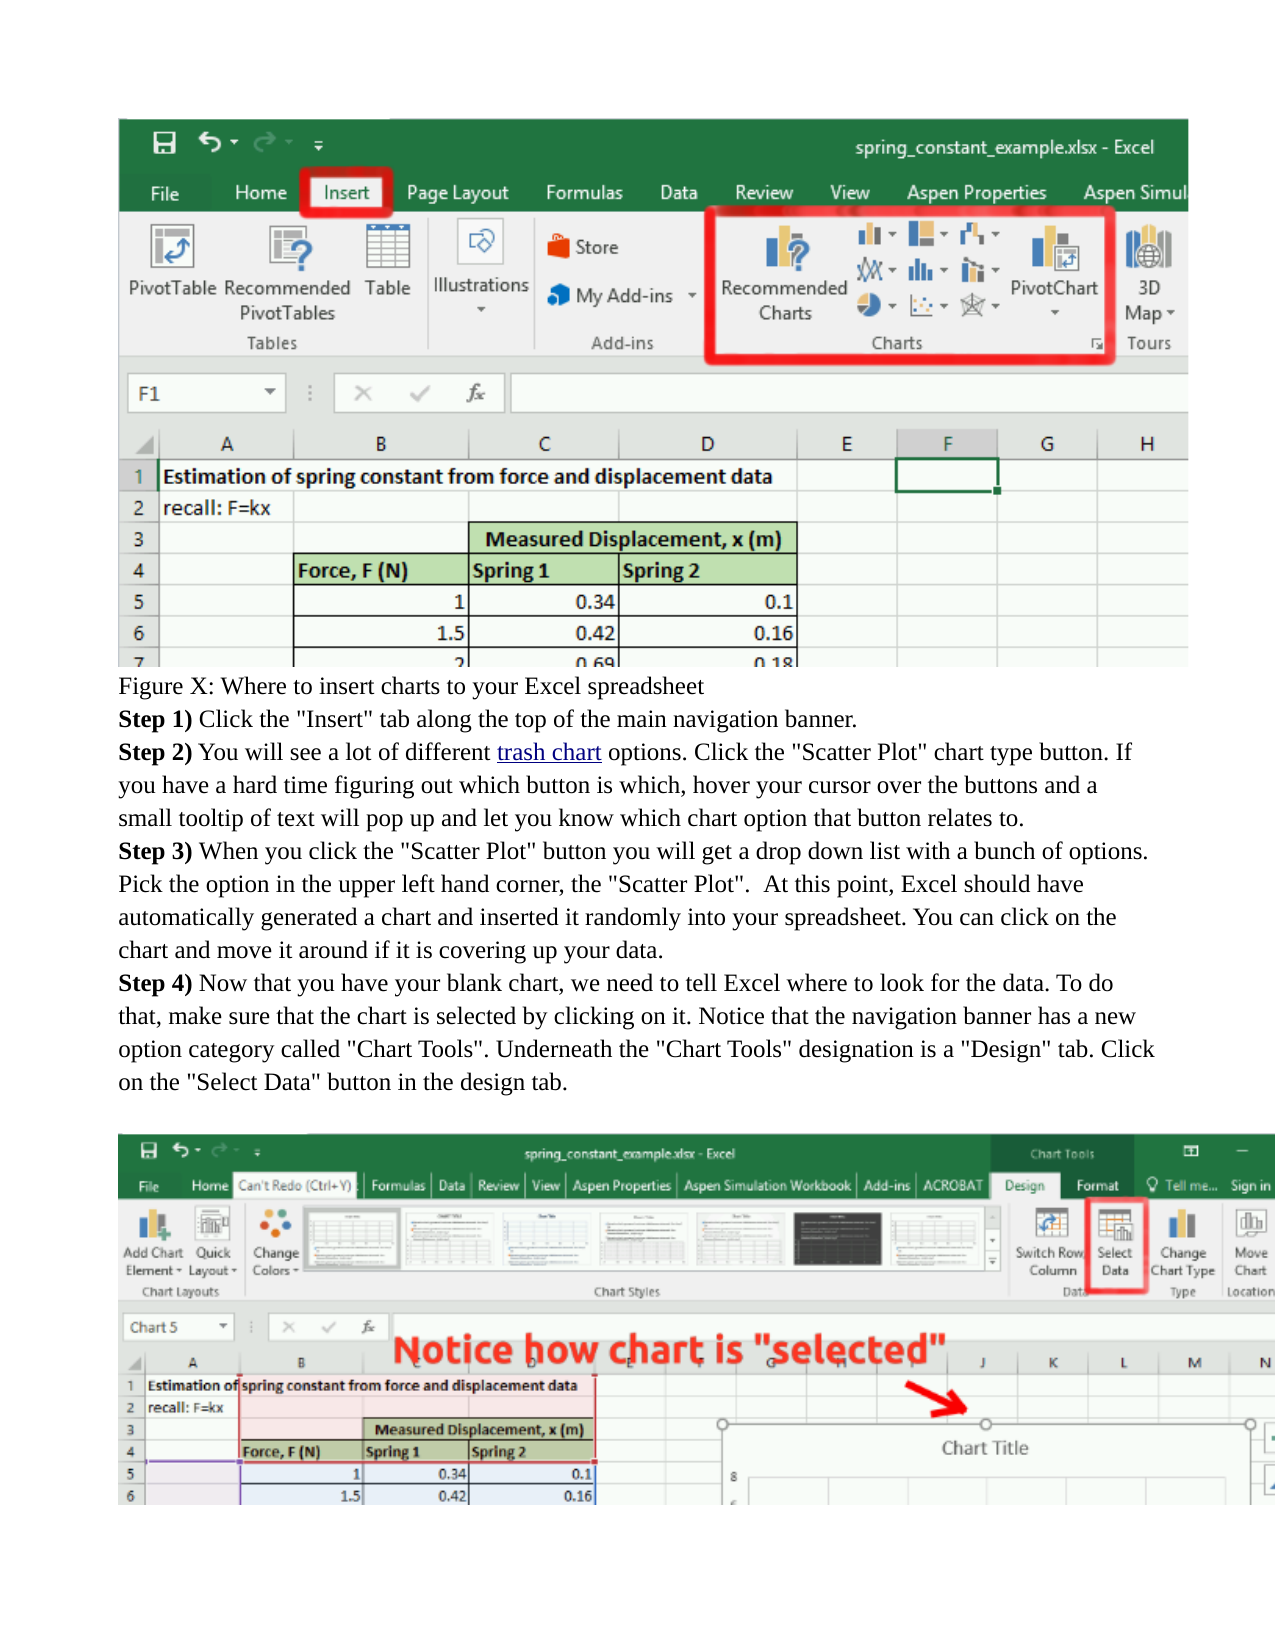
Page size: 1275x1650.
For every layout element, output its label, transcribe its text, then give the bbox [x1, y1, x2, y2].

text Step 4) Now that you have your blank chart, we need to tell Excel where to look for the data. To do that, make sure that the chart is selected by clicking on it. Notice that the navigation banner has a new option category called "Chart Tools". Underneath the "Chart Tools" designation is a "Design" tab. Click on the "Select Data" button in the design tab. [118, 968, 1157, 1096]
text Figure X: Where to insert charts to your Excel spreadsheet [118, 671, 1157, 699]
picture [118, 1133, 1275, 1505]
text Step 1) Click the "Insert" tab along the top of the main navigation banner. [118, 704, 1157, 733]
text Step 2) You will see a lot of different trash chart options. Click the "Scatter Plot" chart type button. If you have a hard time figuring out which button is which, hover your cursor over the buttons and a small tooltip of text will pop up and let you know which chart option that button relates to. [118, 737, 1157, 832]
text Step 3) When you click the "Scatter Plot" button you will get a drop down list with a bunch of options. Pick the option in the upper left hand corner, the "Scatter Plot". At this point, Excel should have automatically generated a chart and inserted it randomly into your spreadsheet. You can click on the chart and move it around if it is covering up your data. [118, 836, 1157, 964]
picture [118, 118, 1189, 667]
